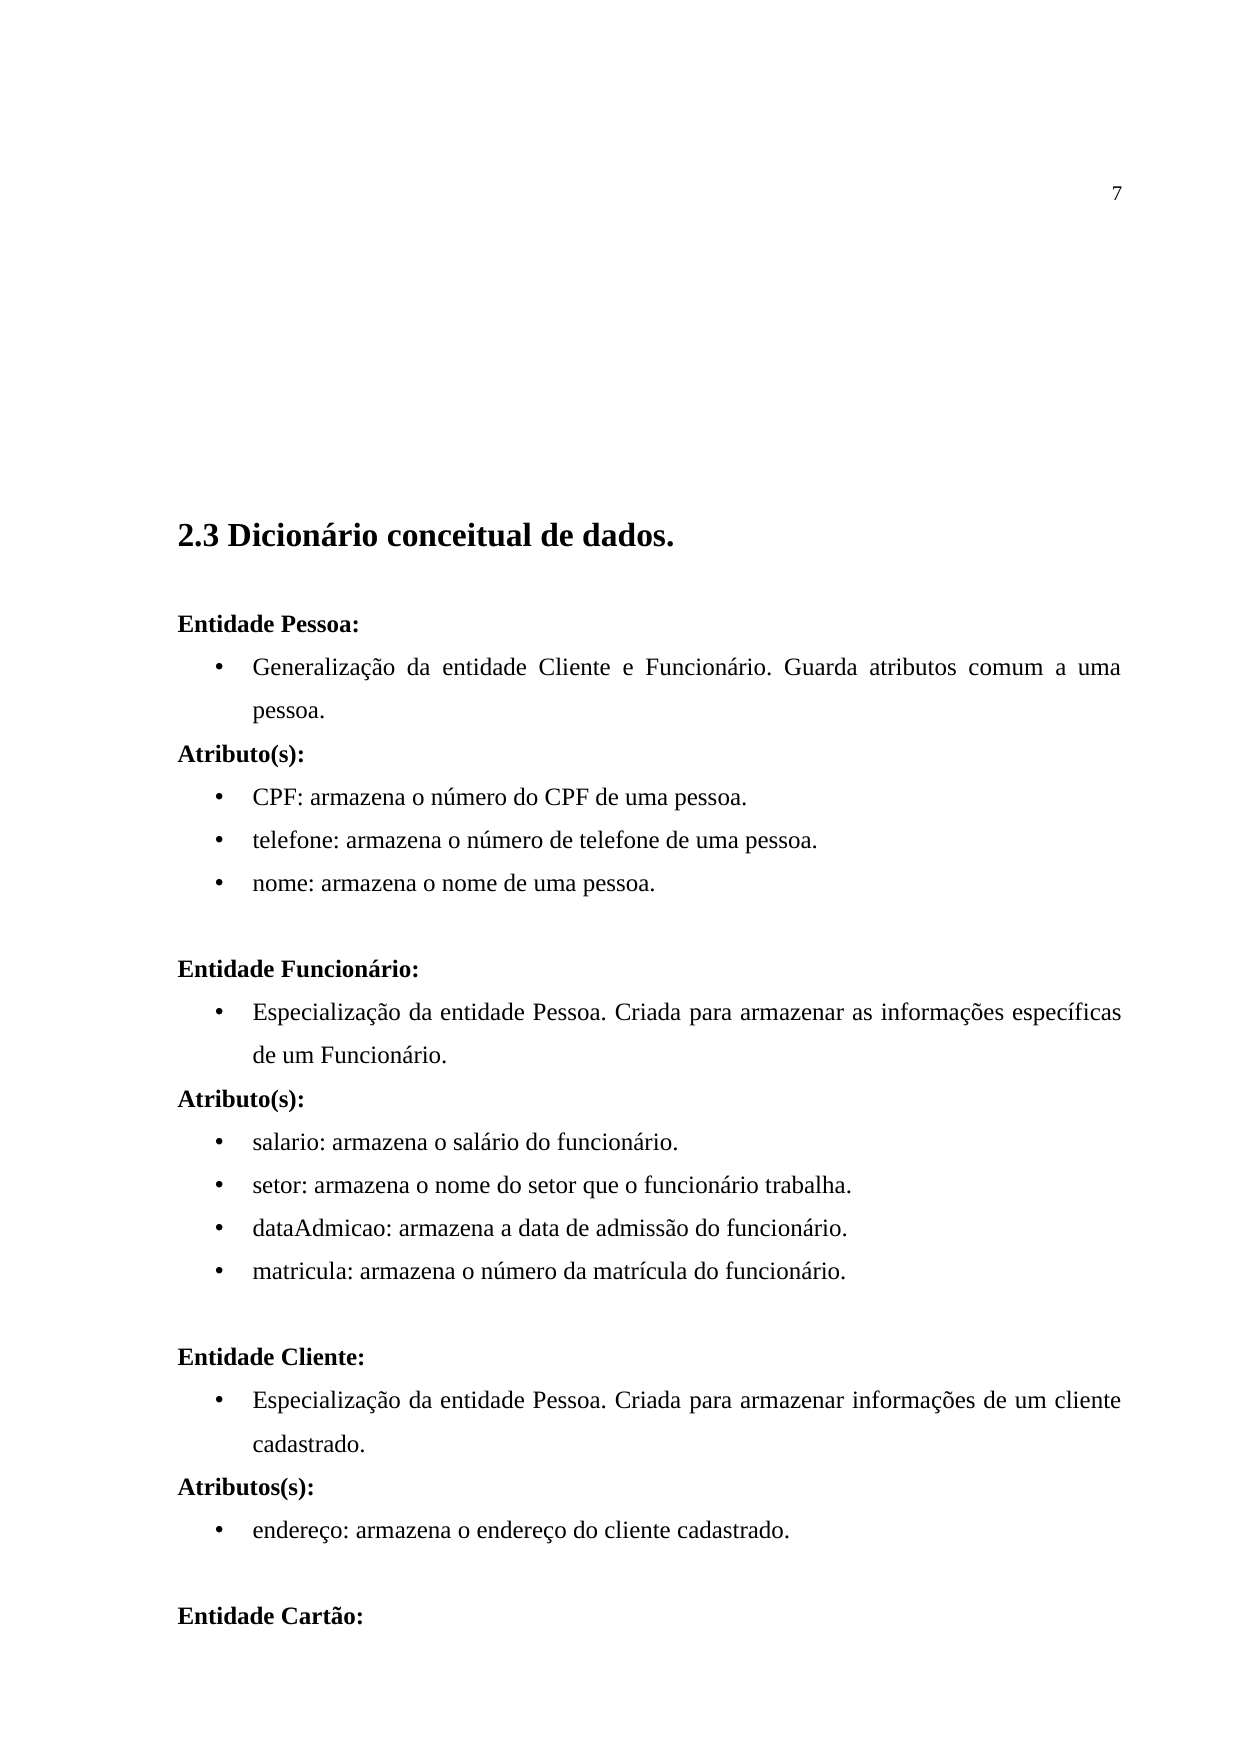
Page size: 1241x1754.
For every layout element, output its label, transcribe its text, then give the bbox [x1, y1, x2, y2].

text Entidade Cartão: [177, 1601, 1122, 1630]
list setor: armazena o nome do setor que o funcionário trabalha. [215, 1170, 1122, 1199]
list Especialização da entidade Pessoa. Criada para armazenar informações de um cliente cadastrado. [215, 1386, 1122, 1457]
list matricula: armazena o número da matrícula do funcionário. [215, 1256, 1122, 1285]
list nome: armazena o nome de uma pessoa. [215, 868, 1122, 897]
text Entidade Funcionário: [177, 954, 1122, 983]
text Atributos(s): [177, 1472, 1122, 1501]
list Especialização da entidade Pessoa. Criada para armazenar as informações específicas de um Funcionário. [215, 997, 1122, 1069]
list CPF: armazena o número do CPF de uma pessoa. [215, 782, 1122, 811]
text Atributo(s): [177, 1084, 1122, 1112]
list endereço: armazena o endereço do cliente cadastrado. [215, 1515, 1122, 1544]
list telefone: armazena o número de telefone de uma pessoa. [215, 825, 1122, 854]
list dataAdmicao: armazena a data de admissão do funcionário. [215, 1213, 1122, 1242]
text Atributo(s): [177, 739, 1122, 767]
text Entidade Pessoa: [177, 609, 1122, 638]
subtitle 2.3 Dicionário conceitual de dados. [177, 515, 1122, 554]
text Entidade Cliente: [177, 1342, 1122, 1371]
list Generalização da entidade Cliente e Funcionário. Guarda atributos comum a uma pessoa. [215, 652, 1122, 724]
list salario: armazena o salário do funcionário. [215, 1127, 1122, 1156]
